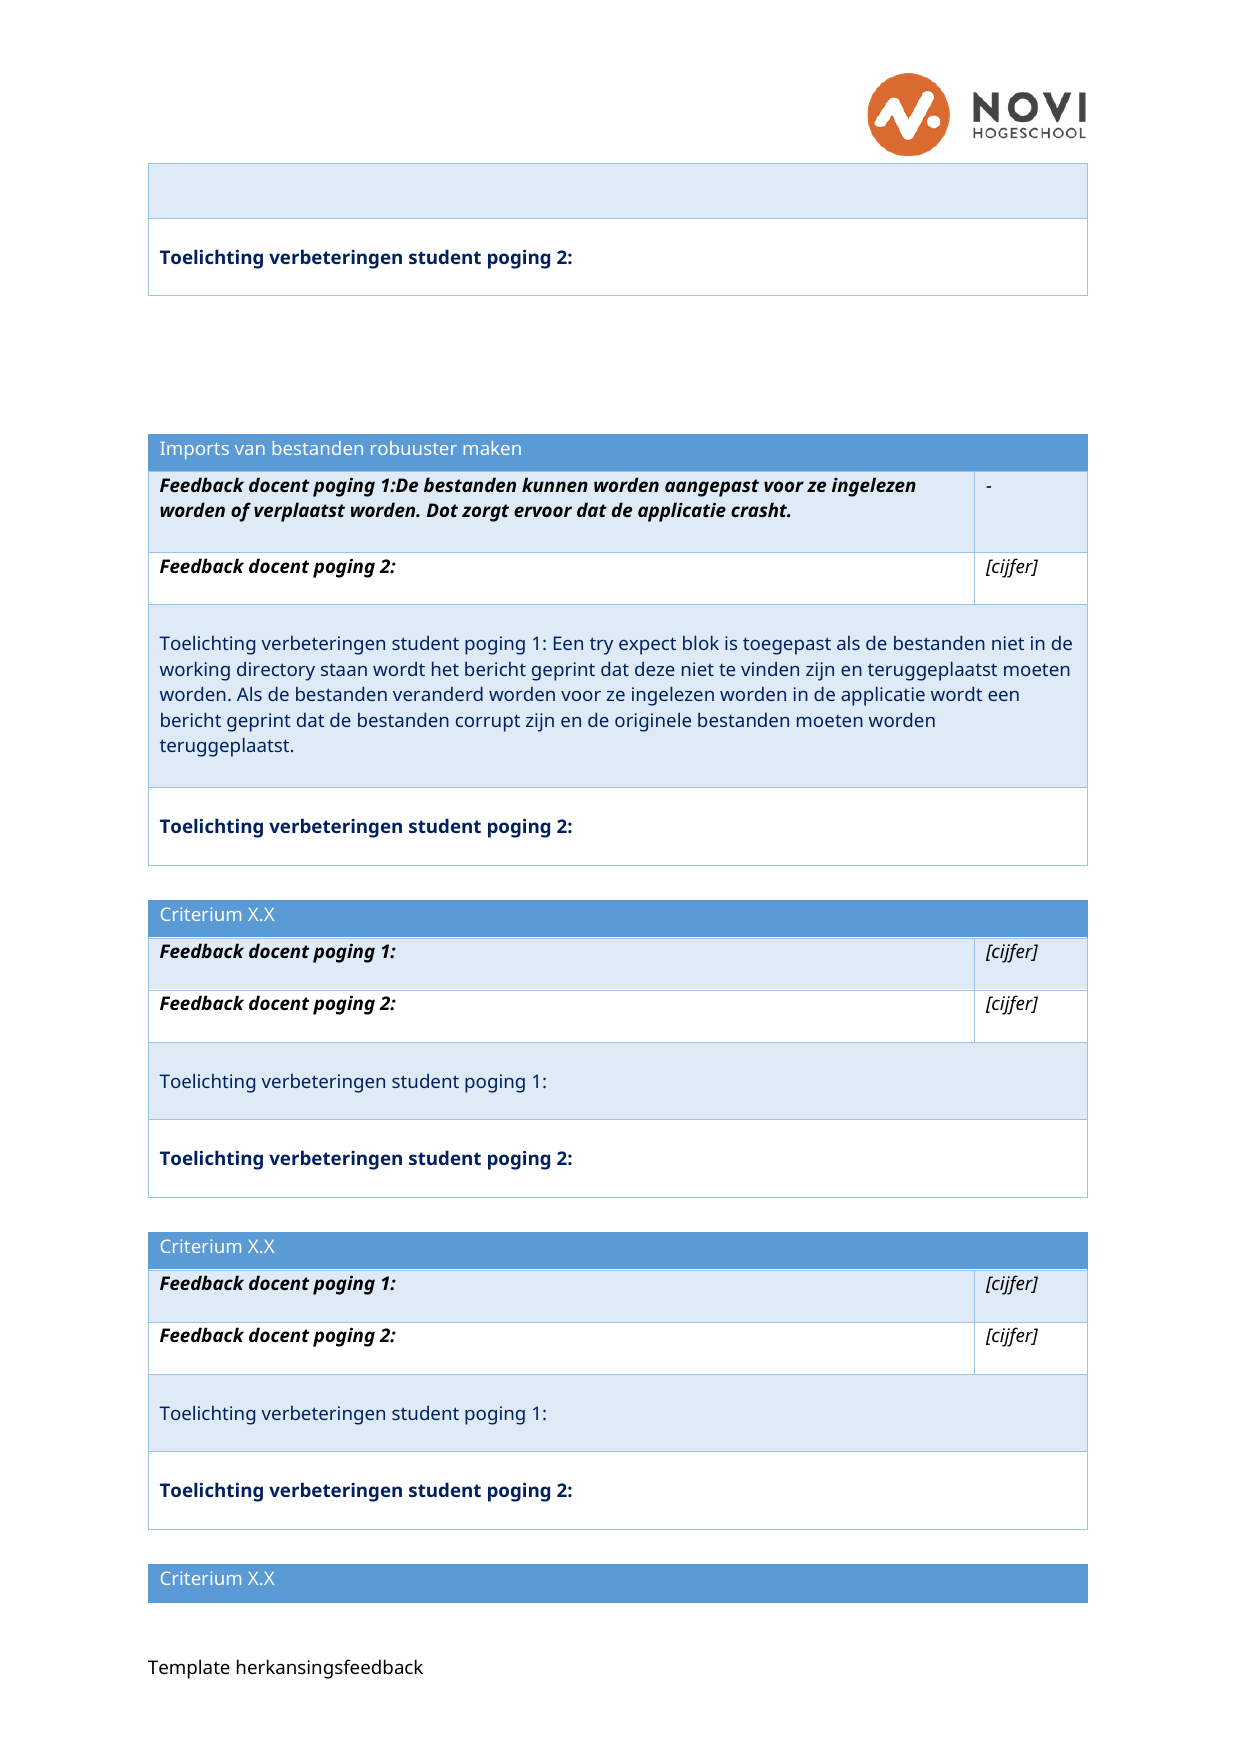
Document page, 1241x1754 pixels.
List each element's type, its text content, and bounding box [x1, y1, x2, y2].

table_cell Feedback docent poging 2: [149, 1323, 974, 1374]
table_header Criterium X.X [149, 1565, 1087, 1602]
table_header Criterium X.X [149, 901, 1087, 937]
table_cell Toelichting verbeteringen student poging 1: Een try expect blok is toegepast als de bestanden niet in de working directory staan wordt het bericht geprint dat deze niet te vinden zijn en teruggeplaatst moeten worden. Als de bestanden veranderd worden voor ze ingelezen worden in de applicatie wordt een bericht geprint dat de bestanden corrupt zijn en de originele bestanden moeten worden teruggeplaatst. [149, 605, 1087, 787]
table_cell Feedback docent poging 1: [149, 939, 974, 989]
table_header Criterium X.X [149, 1233, 1087, 1269]
table_cell Toelichting verbeteringen student poging 2: [149, 1120, 1087, 1197]
table_header Imports van bestanden robuuster maken [149, 435, 1087, 471]
table_cell Feedback docent poging 2: [149, 553, 974, 604]
table_cell Toelichting verbeteringen student poging 1: [149, 1043, 1087, 1119]
picture [867, 73, 1093, 156]
table_cell - [975, 472, 1087, 552]
table_cell [cijfer] [975, 1271, 1087, 1322]
table_cell Toelichting verbeteringen student poging 2: [149, 219, 1087, 295]
table_cell [149, 164, 1087, 218]
table_cell [cijfer] [975, 939, 1087, 989]
table_cell Feedback docent poging 1: [149, 1271, 974, 1322]
table_cell [cijfer] [975, 553, 1087, 604]
table_cell Toelichting verbeteringen student poging 2: [149, 1452, 1087, 1529]
table_cell Feedback docent poging 1:De bestanden kunnen worden aangepast voor ze ingelezen worden of verplaatst worden. Dot zorgt ervoor dat de applicatie crasht. [149, 472, 974, 552]
table_cell Toelichting verbeteringen student poging 1: [149, 1375, 1087, 1451]
table_cell [cijfer] [975, 1323, 1087, 1374]
table_cell Toelichting verbeteringen student poging 2: [149, 788, 1087, 865]
table_cell [cijfer] [975, 991, 1087, 1042]
table_cell Feedback docent poging 2: [149, 991, 974, 1042]
